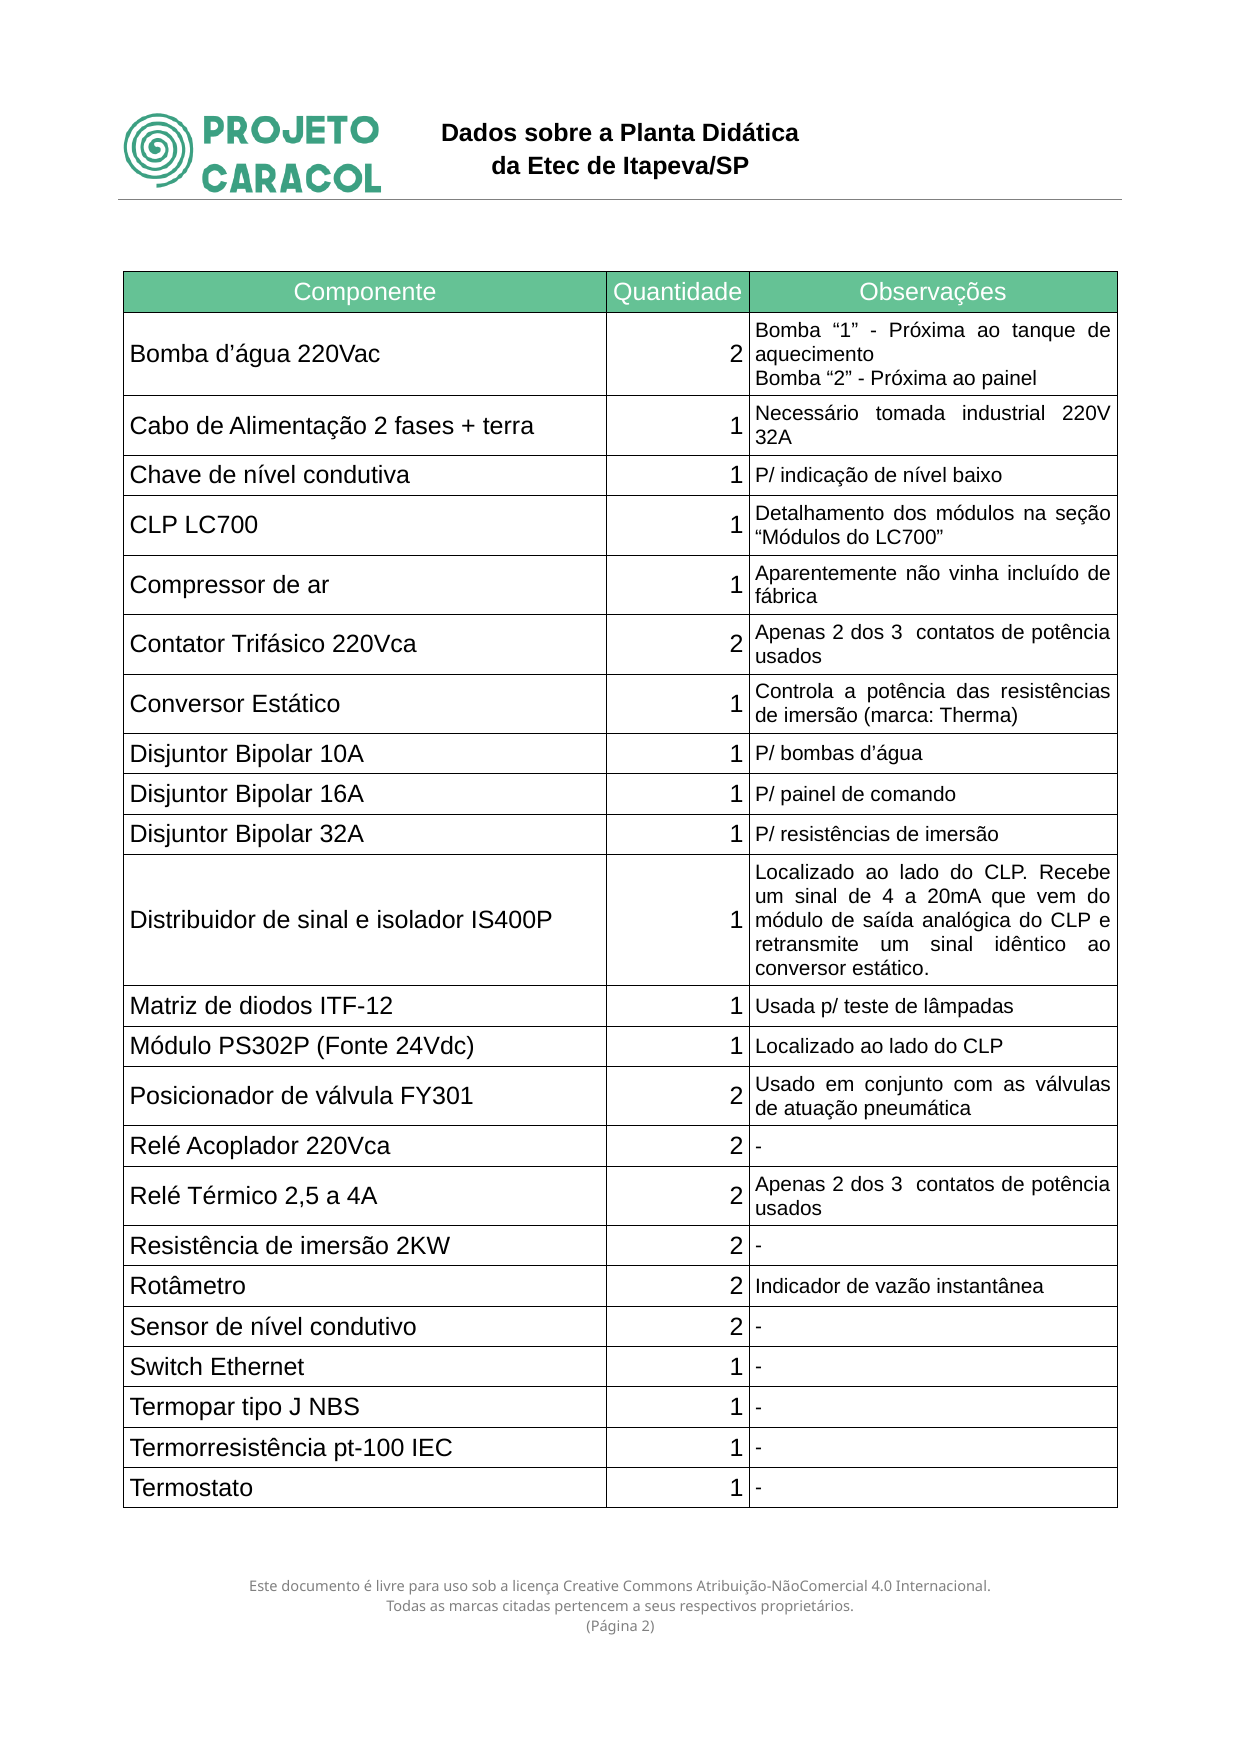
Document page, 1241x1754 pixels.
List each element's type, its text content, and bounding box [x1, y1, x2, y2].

table_cell 2 [607, 313, 749, 395]
table_cell Detalhamento dos módulos na seção “Módulos do LC700” [750, 496, 1117, 554]
table_cell Rotâmetro [124, 1266, 606, 1306]
table_cell Disjuntor Bipolar 32A [124, 815, 606, 854]
table_cell Cabo de Alimentação 2 fases + terra [124, 396, 606, 455]
table_cell Módulo PS302P (Fonte 24Vdc) [124, 1027, 606, 1066]
table_cell Matriz de diodos ITF-12 [124, 986, 606, 1026]
table_header Quantidade [607, 272, 749, 312]
picture [118, 109, 387, 196]
table_cell P/ bombas d’água [750, 734, 1117, 773]
table_cell Usado em conjunto com as válvulas de atuação pneumática [750, 1067, 1117, 1125]
table_cell Indicador de vazão instantânea [750, 1266, 1117, 1306]
table_cell - [750, 1387, 1117, 1427]
table_cell P/ indicação de nível baixo [750, 456, 1117, 495]
table_cell 1 [607, 675, 749, 733]
table_cell Relé Acoplador 220Vca [124, 1126, 606, 1166]
table_cell 1 [607, 774, 749, 813]
table_cell - [750, 1347, 1117, 1386]
table_cell Chave de nível condutiva [124, 456, 606, 495]
table_cell Apenas 2 dos 3 contatos de potência usados [750, 615, 1117, 673]
table_cell - [750, 1468, 1117, 1507]
table_cell Controla a potência das resistências de imersão (marca: Therma) [750, 675, 1117, 733]
table_cell Apenas 2 dos 3 contatos de potência usados [750, 1167, 1117, 1225]
table_cell Localizado ao lado do CLP. Recebe um sinal de 4 a 20mA que vem do módulo de saída analógica do CLP e retransmite um sinal idêntico ao conversor estático. [750, 855, 1117, 985]
table_cell 1 [607, 496, 749, 554]
table_cell 1 [607, 1468, 749, 1507]
table_cell Bomba “1” - Próxima ao tanque de aquecimento Bomba “2” - Próxima ao painel [750, 313, 1117, 395]
table_cell P/ painel de comando [750, 774, 1117, 813]
table_cell Contator Trifásico 220Vca [124, 615, 606, 673]
table_cell Resistência de imersão 2KW [124, 1226, 606, 1265]
table_cell 1 [607, 815, 749, 854]
table_cell 2 [607, 1067, 749, 1125]
table_cell Bomba d’água 220Vac [124, 313, 606, 395]
table_header Componente [124, 272, 606, 312]
table_cell Localizado ao lado do CLP [750, 1027, 1117, 1066]
table_cell 1 [607, 556, 749, 614]
table_cell Switch Ethernet [124, 1347, 606, 1386]
table_cell 1 [607, 855, 749, 985]
table_cell 2 [607, 1126, 749, 1166]
table_cell - [750, 1428, 1117, 1467]
table_cell Sensor de nível condutivo [124, 1307, 606, 1346]
table_cell Disjuntor Bipolar 10A [124, 734, 606, 773]
table_cell Aparentemente não vinha incluído de fábrica [750, 556, 1117, 614]
table_cell 1 [607, 1027, 749, 1066]
table_cell 1 [607, 456, 749, 495]
table_header Observações [750, 272, 1117, 312]
table_cell 2 [607, 615, 749, 673]
table_cell Termopar tipo J NBS [124, 1387, 606, 1427]
table_cell Relé Térmico 2,5 a 4A [124, 1167, 606, 1225]
table_cell Distribuidor de sinal e isolador IS400P [124, 855, 606, 985]
table_cell - [750, 1226, 1117, 1265]
table_cell 1 [607, 1428, 749, 1467]
table_cell - [750, 1307, 1117, 1346]
table_cell 2 [607, 1307, 749, 1346]
table_cell Posicionador de válvula FY301 [124, 1067, 606, 1125]
table_cell 2 [607, 1167, 749, 1225]
table_cell CLP LC700 [124, 496, 606, 554]
table_cell Disjuntor Bipolar 16A [124, 774, 606, 813]
table_cell 1 [607, 396, 749, 455]
table_cell 1 [607, 986, 749, 1026]
table_cell Necessário tomada industrial 220V 32A [750, 396, 1117, 455]
table_cell P/ resistências de imersão [750, 815, 1117, 854]
table_cell Compressor de ar [124, 556, 606, 614]
table_cell Termostato [124, 1468, 606, 1507]
table_cell 1 [607, 734, 749, 773]
table_cell - [750, 1126, 1117, 1166]
table_cell 2 [607, 1266, 749, 1306]
table_cell 1 [607, 1347, 749, 1386]
table_cell Termorresistência pt-100 IEC [124, 1428, 606, 1467]
table_cell Conversor Estático [124, 675, 606, 733]
table_cell 1 [607, 1387, 749, 1427]
table_cell 2 [607, 1226, 749, 1265]
table_cell Usada p/ teste de lâmpadas [750, 986, 1117, 1026]
